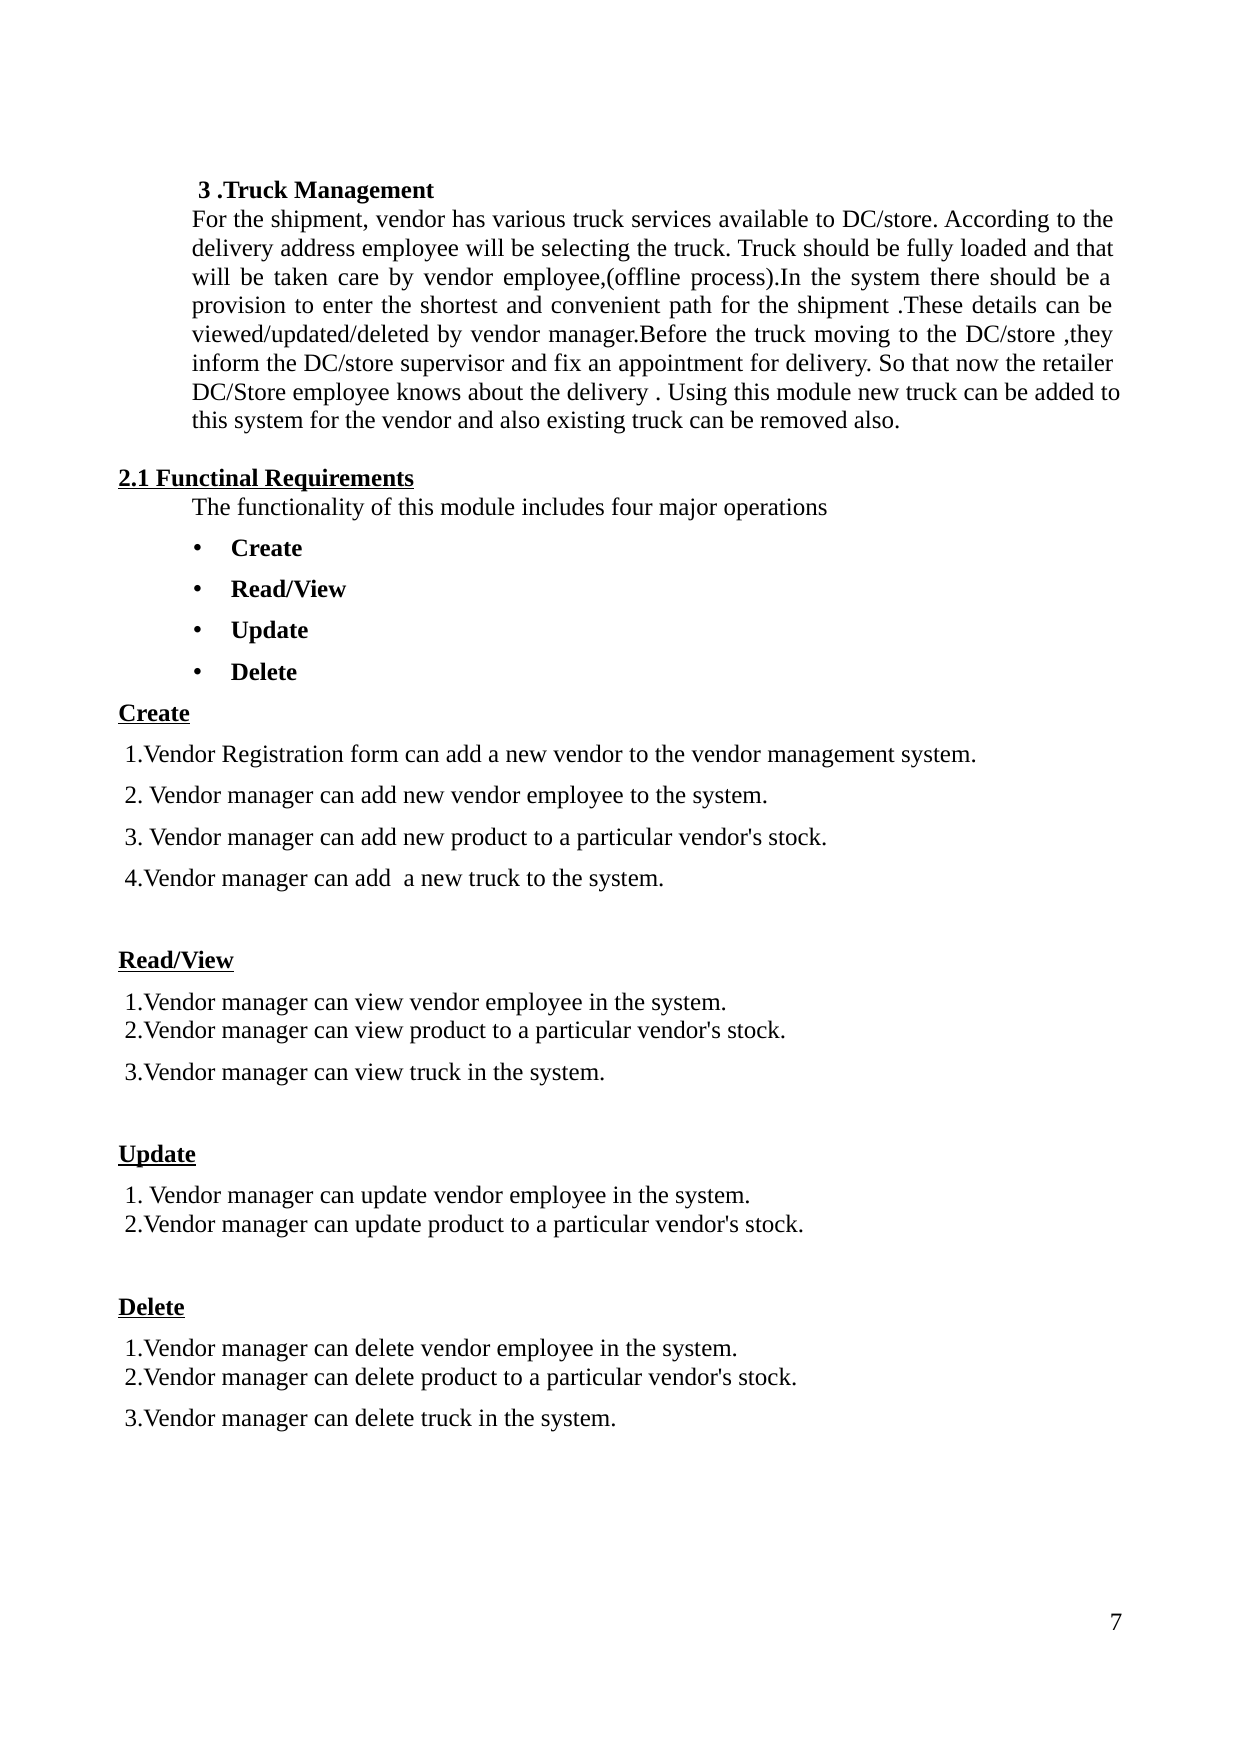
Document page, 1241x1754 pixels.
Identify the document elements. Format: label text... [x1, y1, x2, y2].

text 2.1 Functinal Requirements [118, 463, 1122, 492]
text 3. Vendor manager can add new product to a particular vendor's stock. [81, 822, 1122, 851]
text 2.Vendor manager can update product to a particular vendor's stock. [81, 1209, 1122, 1238]
text 3.Vendor manager can delete truck in the system. [81, 1403, 1122, 1432]
list Update [193, 616, 1122, 644]
text 3 .Truck Management [118, 176, 1122, 204]
text 1.Vendor manager can delete vendor employee in the system. [81, 1333, 1122, 1362]
text Create [118, 698, 1122, 727]
text The functionality of this module includes four major operations [118, 492, 1122, 521]
list Delete [193, 657, 1122, 686]
text Update [118, 1139, 1122, 1168]
list Create [193, 533, 1122, 562]
text 2.Vendor manager can view product to a particular vendor's stock. [81, 1016, 1122, 1044]
text For the shipment, vendor has various truck services available to DC/store. According to the delivery address employee will be selecting the truck. Truck should be fully loaded and that will be taken care by vendor employee,(offline process).In the system there should be a provision to enter the shortest and convenient path for the shipment .These details can be viewed/updated/deleted by vendor manager.Before the truck moving to the DC/store ,they inform the DC/store supervisor and fix an appointment for delivery. So that now the retailer DC/Store employee knows about the delivery . Using this module new truck can be added to this system for the vendor and also existing truck can be removed also. [118, 204, 1122, 434]
text 1.Vendor Registration form can add a new vendor to the vendor management system. [81, 739, 1122, 768]
text 4.Vendor manager can add a new truck to the system. [81, 863, 1122, 892]
text 1.Vendor manager can view vendor employee in the system. [81, 987, 1122, 1016]
text 2.Vendor manager can delete product to a particular vendor's stock. [81, 1362, 1122, 1391]
list Read/View [193, 574, 1122, 603]
text 1. Vendor manager can update vendor employee in the system. [81, 1181, 1122, 1209]
text Delete [118, 1292, 1122, 1321]
text Read/View [118, 946, 1122, 974]
text 3.Vendor manager can view truck in the system. [81, 1057, 1122, 1086]
text 2. Vendor manager can add new vendor employee to the system. [81, 781, 1122, 809]
